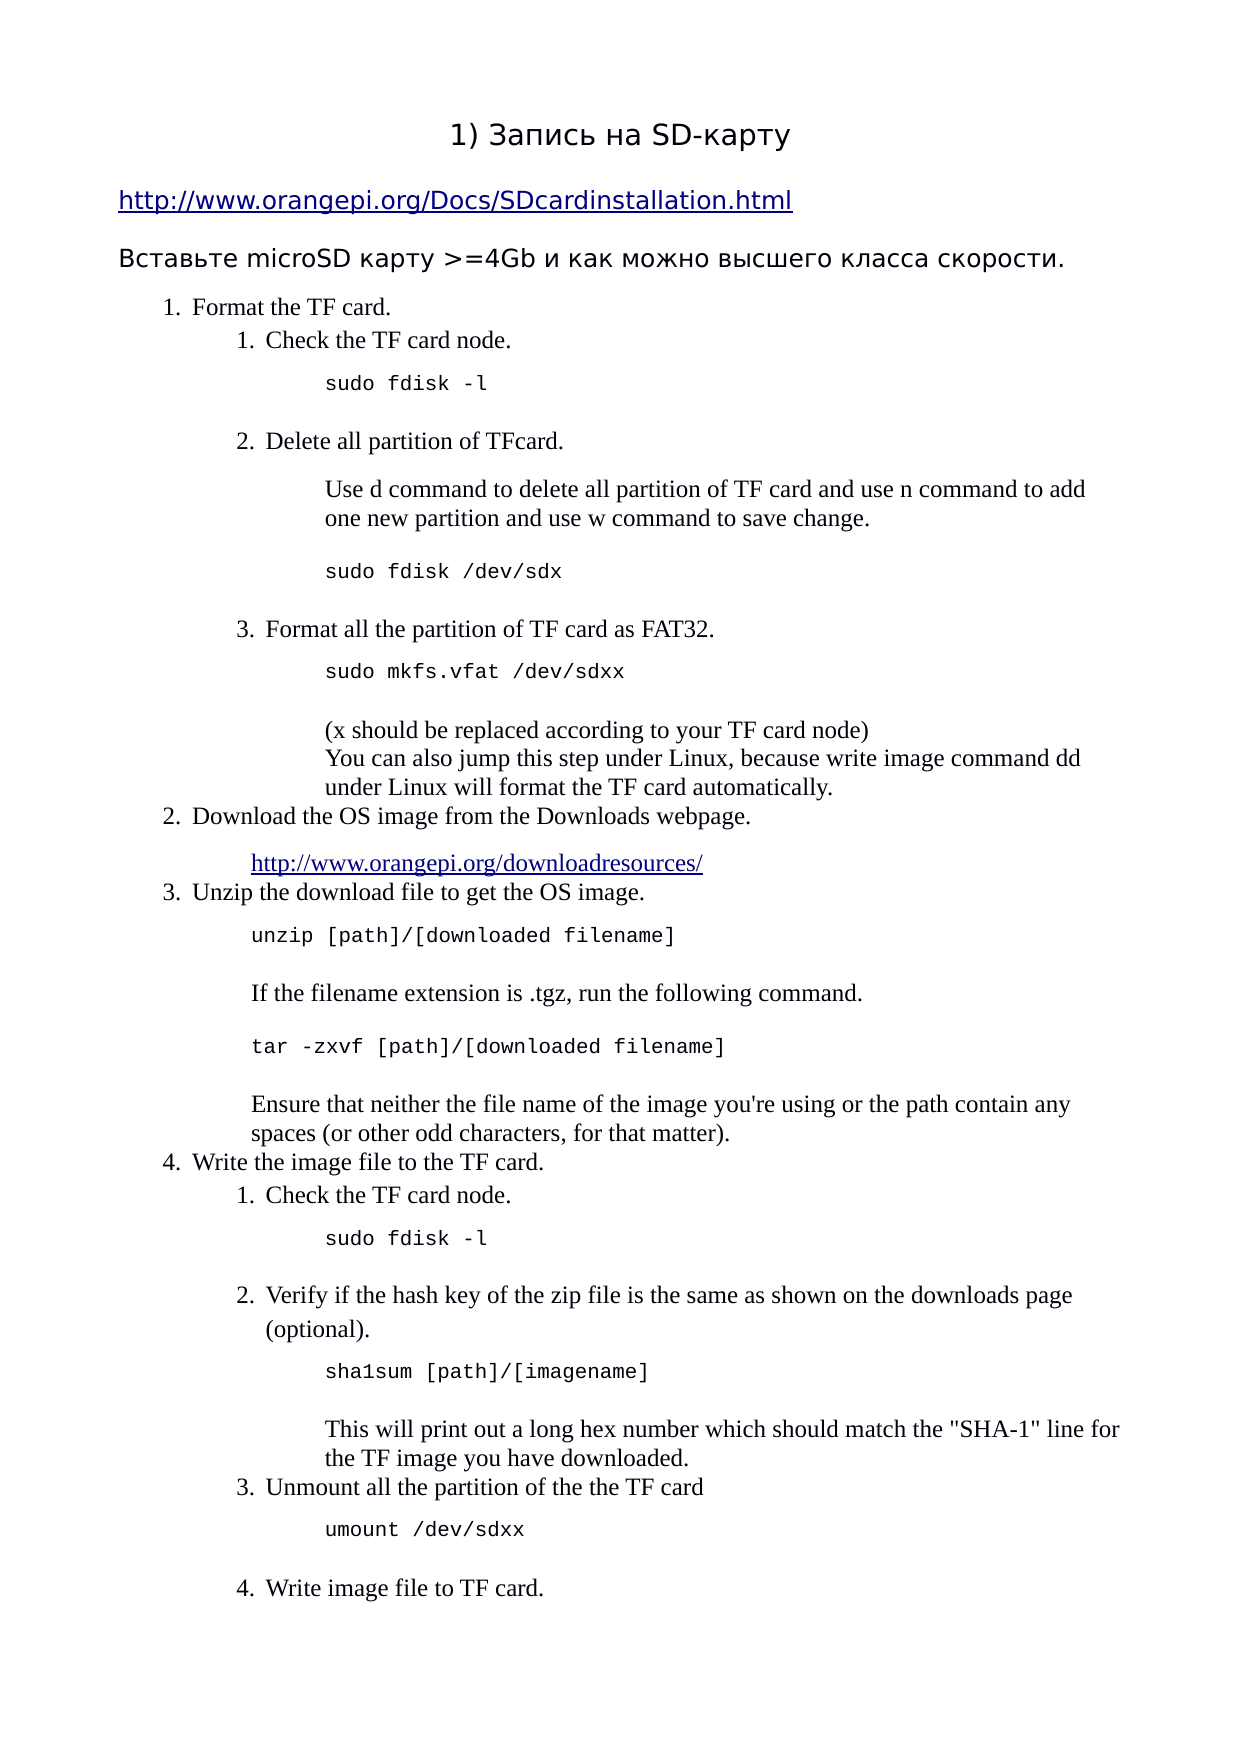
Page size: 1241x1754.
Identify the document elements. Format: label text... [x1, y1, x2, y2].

list Verify if the hash key of the zip file is the same as shown on the downloads page (optional). [236, 1281, 1122, 1342]
list Unmount all the partition of the the TF card [236, 1472, 1122, 1501]
text sudo fdisk -l [324, 1227, 1122, 1251]
list Ensure that neither the file name of the image you're using or the path contain any spaces (or other odd characters, for that matter). [251, 1089, 1122, 1147]
list Unzip the download file to get the OS image. [162, 877, 1122, 906]
list This will print out a long hex number which should match the "SHA-1" line for the TF image you have downloaded. [324, 1414, 1122, 1472]
text tar -zxvf [path]/[downloaded filename] [251, 1036, 1122, 1060]
list Download the OS image from the Downloads webpage. [162, 801, 1122, 830]
text sudo fdisk -l [324, 373, 1122, 397]
list Write the image file to the TF card. [162, 1147, 1122, 1176]
list Write image file to TF card. [236, 1573, 1122, 1601]
list http://www.orangepi.org/downloadresources/ [251, 848, 1122, 877]
list If the filename extension is .tgz, run the following command. [251, 978, 1122, 1007]
list Check the TF card node. [236, 1180, 1122, 1209]
list Use d command to delete all partition of TF card and use n command to add one new partition and use w command to save change. [324, 474, 1122, 531]
text sha1sum [path]/[imagename] [324, 1361, 1122, 1385]
text sudo mkfs.vfat /dev/sdxx [324, 662, 1122, 685]
text http://www.orangepi.org/Docs/SDcardinstallation.html [118, 186, 1122, 215]
list Check the TF card node. [236, 326, 1122, 354]
list Format all the partition of TF card as FAT32. [236, 614, 1122, 643]
list Delete all partition of TFcard. [236, 426, 1122, 455]
text Вставьте microSD карту >=4Gb и как можно высшего класса скорости. [118, 244, 1122, 273]
list Format the TF card. [162, 292, 1122, 321]
text sudo fdisk /dev/sdx [324, 561, 1122, 584]
text 1) Запись на SD-карту [118, 118, 1122, 152]
text umount /dev/sdxx [324, 1519, 1122, 1543]
list (x should be replaced according to your TF card node) [324, 715, 1122, 743]
text unzip [path]/[downloaded filename] [251, 925, 1122, 948]
list You can also jump this step under Linux, because write image command dd under Linux will format the TF card automatically. [324, 743, 1122, 801]
